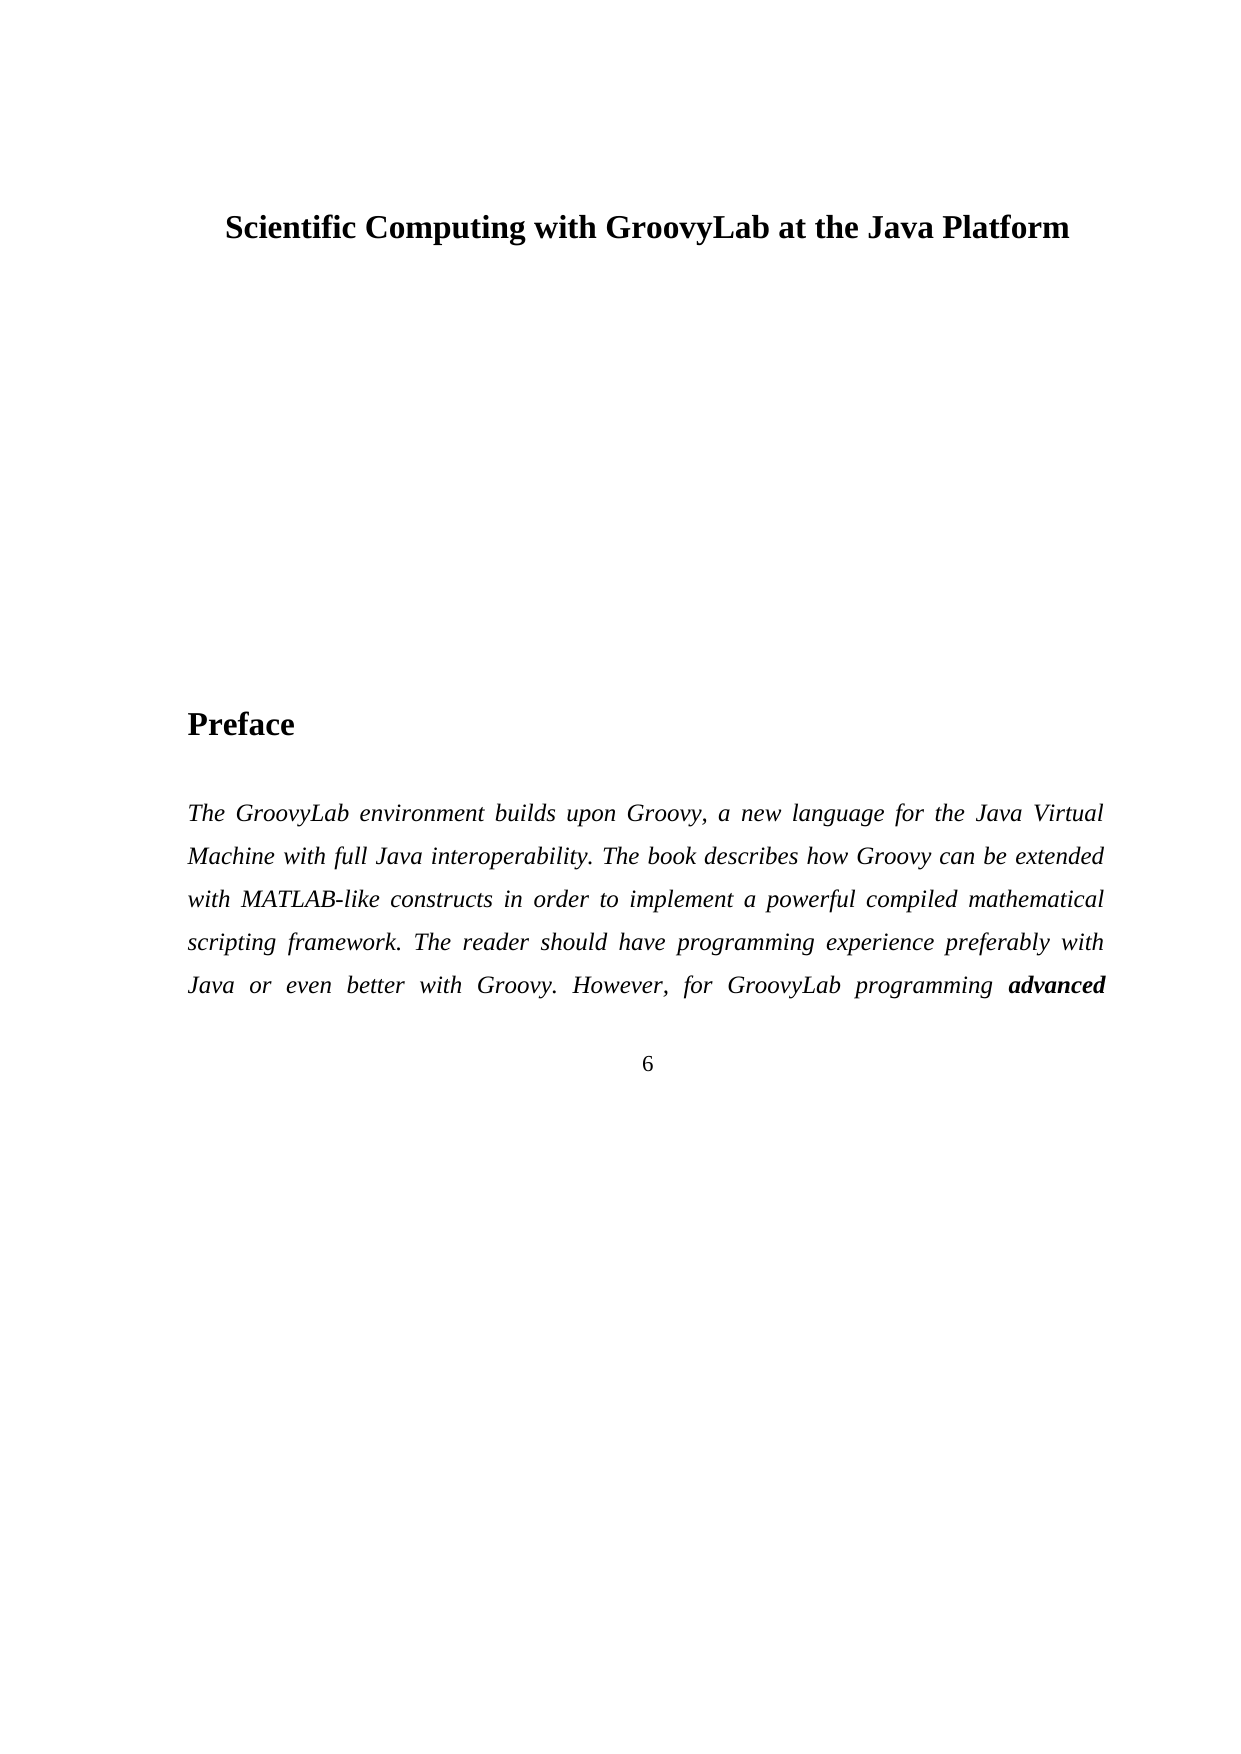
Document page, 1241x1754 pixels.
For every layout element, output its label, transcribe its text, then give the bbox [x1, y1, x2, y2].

text The GroovyLab environment builds upon Groovy, a new language for the Java Virtual Machine with full Java interoperability. The book describes how Groovy can be extended with MATLAB-like constructs in order to implement a powerful compiled mathematical scripting framework. The reader should have programming experience preferably with Java or even better with Groovy. However, for GroovyLab programming advanced [187, 798, 1108, 999]
text Scientific Computing with GroovyLab at the Java Platform [187, 207, 1108, 246]
text Preface [187, 704, 1108, 743]
